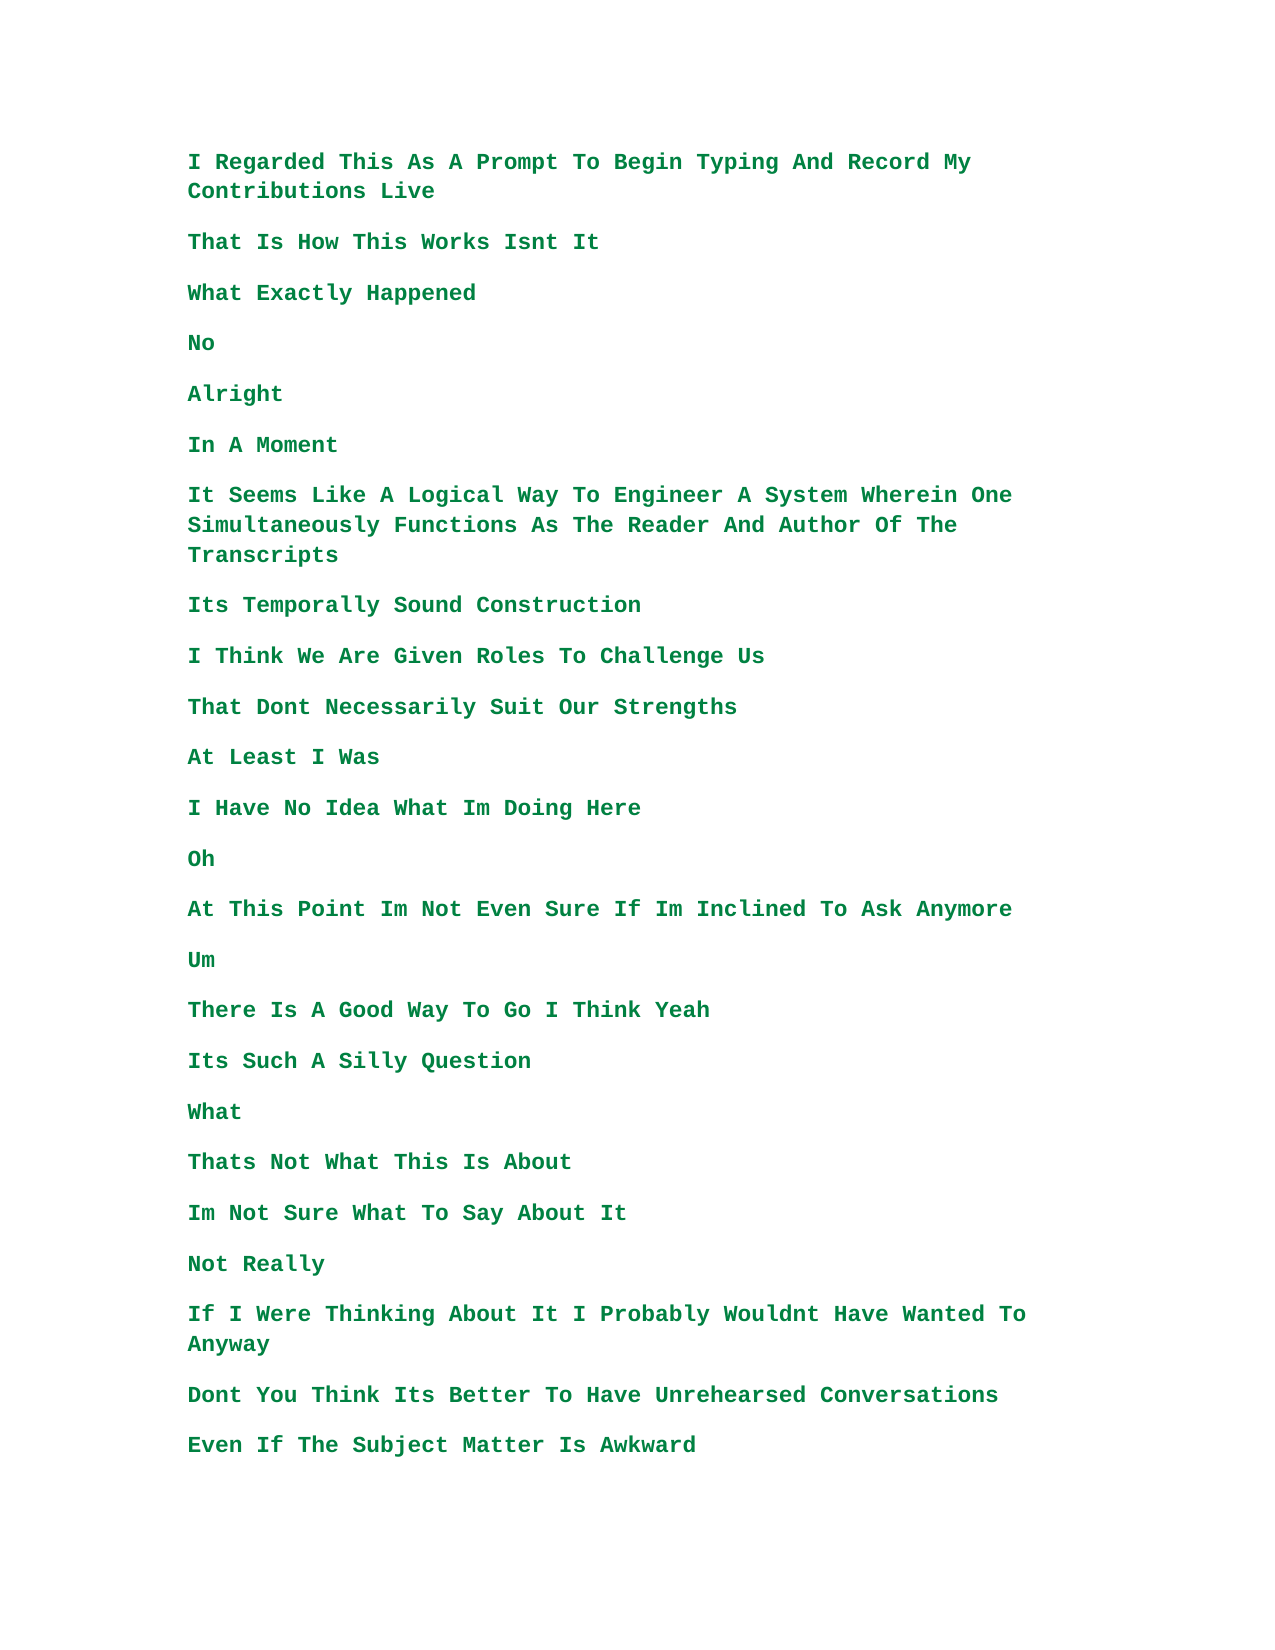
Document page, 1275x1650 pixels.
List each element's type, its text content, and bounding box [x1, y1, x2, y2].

text That Dont Necessarily Suit Our Strengths [187, 695, 1087, 721]
text It Seems Like A Logical Way To Engineer A System Wherein One Simultaneously Functions As The Reader And Author Of The Transcripts [187, 483, 1087, 569]
text Oh [187, 847, 1087, 873]
text In A Moment [187, 433, 1087, 459]
text Um [187, 948, 1087, 974]
text That Is How This Works Isnt It [187, 230, 1087, 256]
text What Exactly Happened [187, 281, 1087, 307]
text Its Temporally Sound Construction [187, 594, 1087, 620]
text I Have No Idea What Im Doing Here [187, 796, 1087, 822]
text At This Point Im Not Even Sure If Im Inclined To Ask Anymore [187, 897, 1087, 923]
text There Is A Good Way To Go I Think Yeah [187, 999, 1087, 1025]
text Not Really [187, 1252, 1087, 1278]
text Alright [187, 382, 1087, 408]
text No [187, 332, 1087, 358]
text Even If The Subject Matter Is Awkward [187, 1433, 1087, 1459]
text Thats Not What This Is About [187, 1151, 1087, 1177]
text At Least I Was [187, 746, 1087, 772]
text I Regarded This As A Prompt To Begin Typing And Record My Contributions Live [187, 150, 1087, 206]
text I Think We Are Given Roles To Challenge Us [187, 644, 1087, 670]
text Dont You Think Its Better To Have Unrehearsed Conversations [187, 1383, 1087, 1409]
text Im Not Sure What To Say About It [187, 1201, 1087, 1227]
text If I Were Thinking About It I Probably Wouldnt Have Wanted To Anyway [187, 1302, 1087, 1358]
text What [187, 1100, 1087, 1126]
text Its Such A Silly Question [187, 1049, 1087, 1075]
